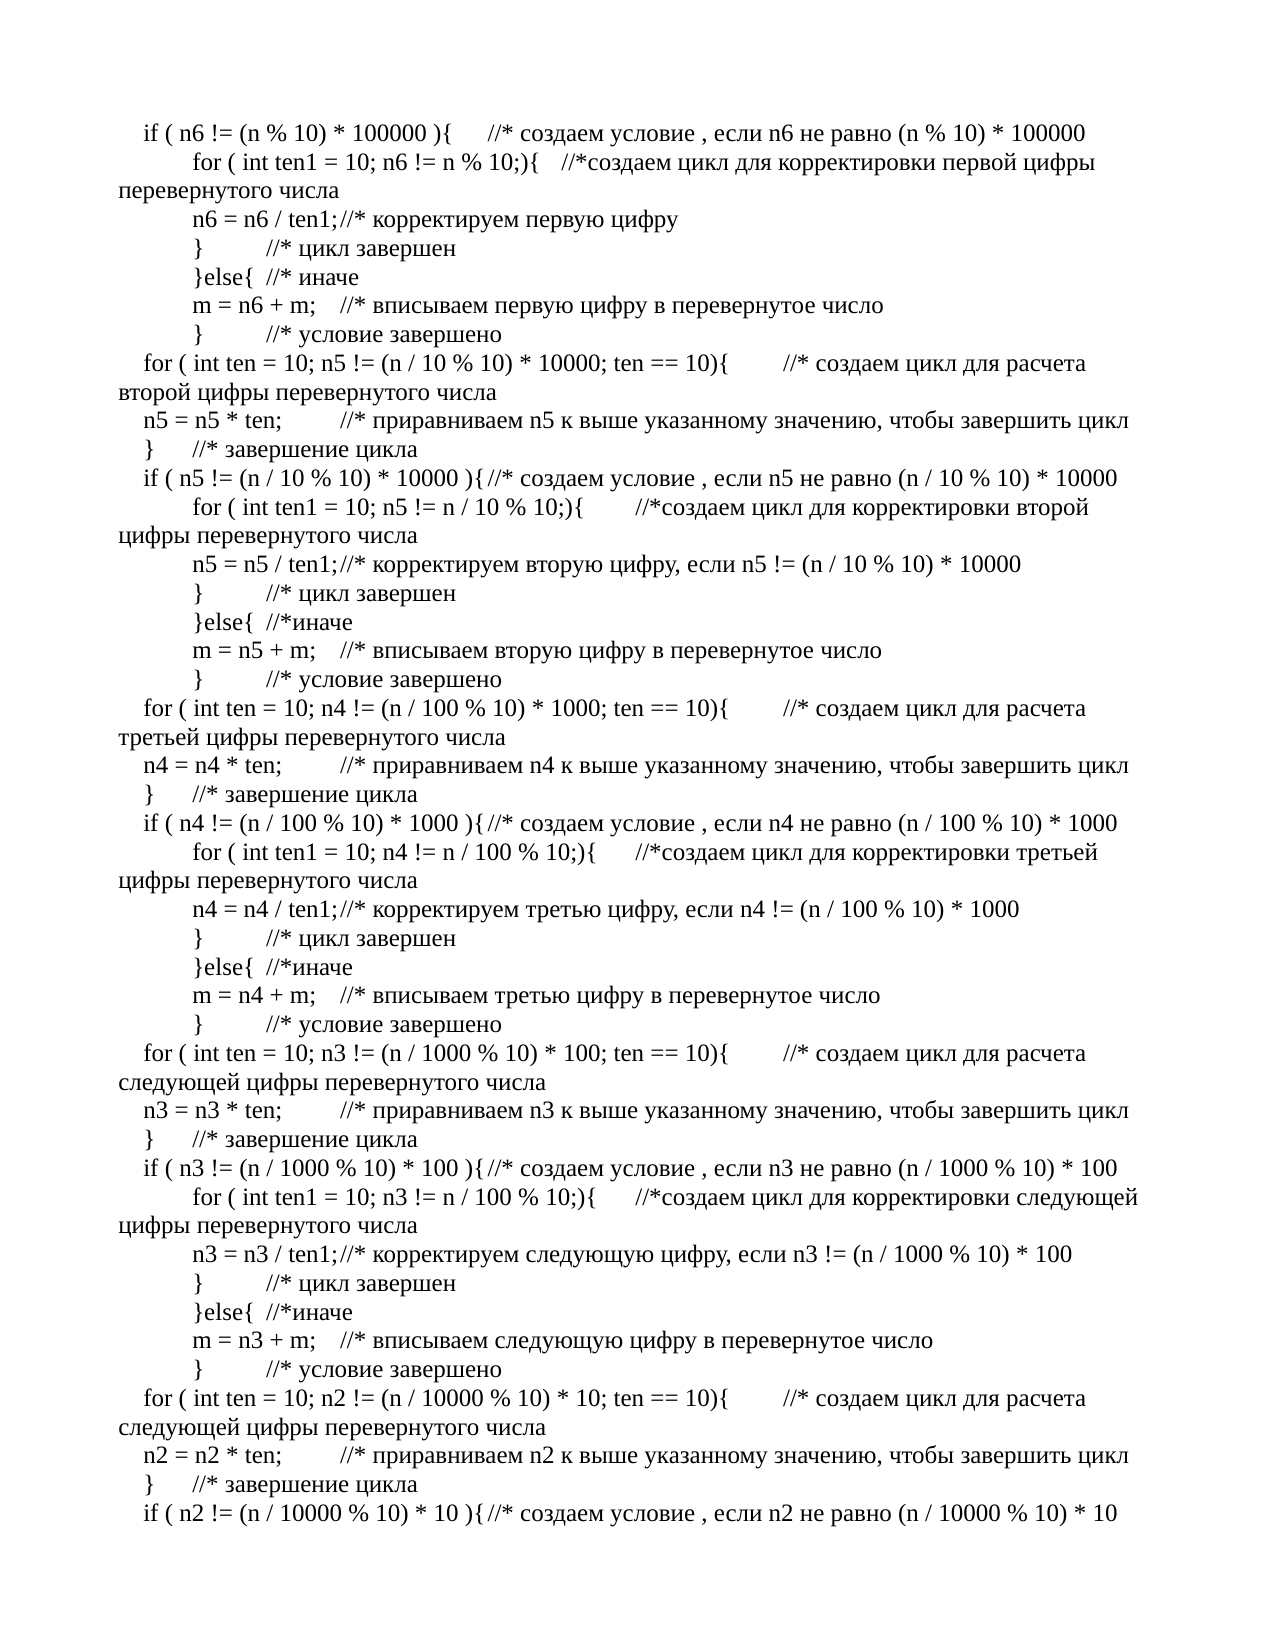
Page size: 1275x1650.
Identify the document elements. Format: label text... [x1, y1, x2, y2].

text }else{ //*иначе [118, 952, 1157, 981]
text } //* условие завершено [118, 1009, 1157, 1038]
text } //* завершение цикла [118, 1469, 1157, 1498]
text } //* цикл завершен [118, 233, 1157, 262]
text for ( int ten = 10; n5 != (n / 10 % 10) * 10000; ten == 10){ //* создаем цикл для расчета второй цифры перевернутого числа [118, 348, 1157, 406]
text } //* цикл завершен [118, 923, 1157, 952]
text if ( n6 != (n % 10) * 100000 ){ //* создаем условие , если n6 не равно (n % 10) * 100000 [118, 118, 1157, 147]
text } //* цикл завершен [118, 1268, 1157, 1297]
text if ( n3 != (n / 1000 % 10) * 100 ){ //* создаем условие , если n3 не равно (n / 1000 % 10) * 100 [118, 1153, 1157, 1182]
text } //* завершение цикла [118, 1124, 1157, 1153]
text }else{ //*иначе [118, 607, 1157, 636]
text n3 = n3 / ten1; //* корректируем следующую цифру, если n3 != (n / 1000 % 10) * 100 [118, 1239, 1157, 1268]
text } //* завершение цикла [118, 434, 1157, 463]
text }else{ //*иначе [118, 1297, 1157, 1326]
text for ( int ten1 = 10; n6 != n % 10;){ //*создаем цикл для корректировки первой цифры перевернутого числа [118, 147, 1157, 204]
text n2 = n2 * ten; //* приравниваем n2 к выше указанному значению, чтобы завершить цикл [118, 1441, 1157, 1469]
text for ( int ten1 = 10; n3 != n / 100 % 10;){ //*создаем цикл для корректировки следующей цифры перевернутого числа [118, 1182, 1157, 1239]
text } //* цикл завершен [118, 578, 1157, 607]
text } //* условие завершено [118, 319, 1157, 348]
text if ( n2 != (n / 10000 % 10) * 10 ){ //* создаем условие , если n2 не равно (n / 10000 % 10) * 10 [118, 1498, 1157, 1527]
text n4 = n4 * ten; //* приравниваем n4 к выше указанному значению, чтобы завершить цикл [118, 751, 1157, 779]
text n4 = n4 / ten1; //* корректируем третью цифру, если n4 != (n / 100 % 10) * 1000 [118, 894, 1157, 923]
text } //* условие завершено [118, 664, 1157, 693]
text } //* завершение цикла [118, 779, 1157, 808]
text for ( int ten1 = 10; n4 != n / 100 % 10;){ //*создаем цикл для корректировки третьей цифры перевернутого числа [118, 837, 1157, 894]
text m = n5 + m; //* вписываем вторую цифру в перевернутое число [118, 636, 1157, 664]
text if ( n4 != (n / 100 % 10) * 1000 ){ //* создаем условие , если n4 не равно (n / 100 % 10) * 1000 [118, 808, 1157, 837]
text m = n6 + m; //* вписываем первую цифру в перевернутое число [118, 291, 1157, 319]
text n5 = n5 / ten1; //* корректируем вторую цифру, если n5 != (n / 10 % 10) * 10000 [118, 549, 1157, 578]
text for ( int ten = 10; n3 != (n / 1000 % 10) * 100; ten == 10){ //* создаем цикл для расчета следующей цифры перевернутого числа [118, 1038, 1157, 1096]
text if ( n5 != (n / 10 % 10) * 10000 ){ //* создаем условие , если n5 не равно (n / 10 % 10) * 10000 [118, 463, 1157, 492]
text for ( int ten = 10; n4 != (n / 100 % 10) * 1000; ten == 10){ //* создаем цикл для расчета третьей цифры перевернутого числа [118, 693, 1157, 751]
text n6 = n6 / ten1; //* корректируем первую цифру [118, 204, 1157, 233]
text for ( int ten = 10; n2 != (n / 10000 % 10) * 10; ten == 10){ //* создаем цикл для расчета следующей цифры перевернутого числа [118, 1383, 1157, 1441]
text for ( int ten1 = 10; n5 != n / 10 % 10;){ //*создаем цикл для корректировки второй цифры перевернутого числа [118, 492, 1157, 549]
text m = n4 + m; //* вписываем третью цифру в перевернутое число [118, 981, 1157, 1009]
text }else{ //* иначе [118, 262, 1157, 291]
text m = n3 + m; //* вписываем следующую цифру в перевернутое число [118, 1326, 1157, 1354]
text n5 = n5 * ten; //* приравниваем n5 к выше указанному значению, чтобы завершить цикл [118, 406, 1157, 434]
text } //* условие завершено [118, 1354, 1157, 1383]
text n3 = n3 * ten; //* приравниваем n3 к выше указанному значению, чтобы завершить цикл [118, 1096, 1157, 1124]
